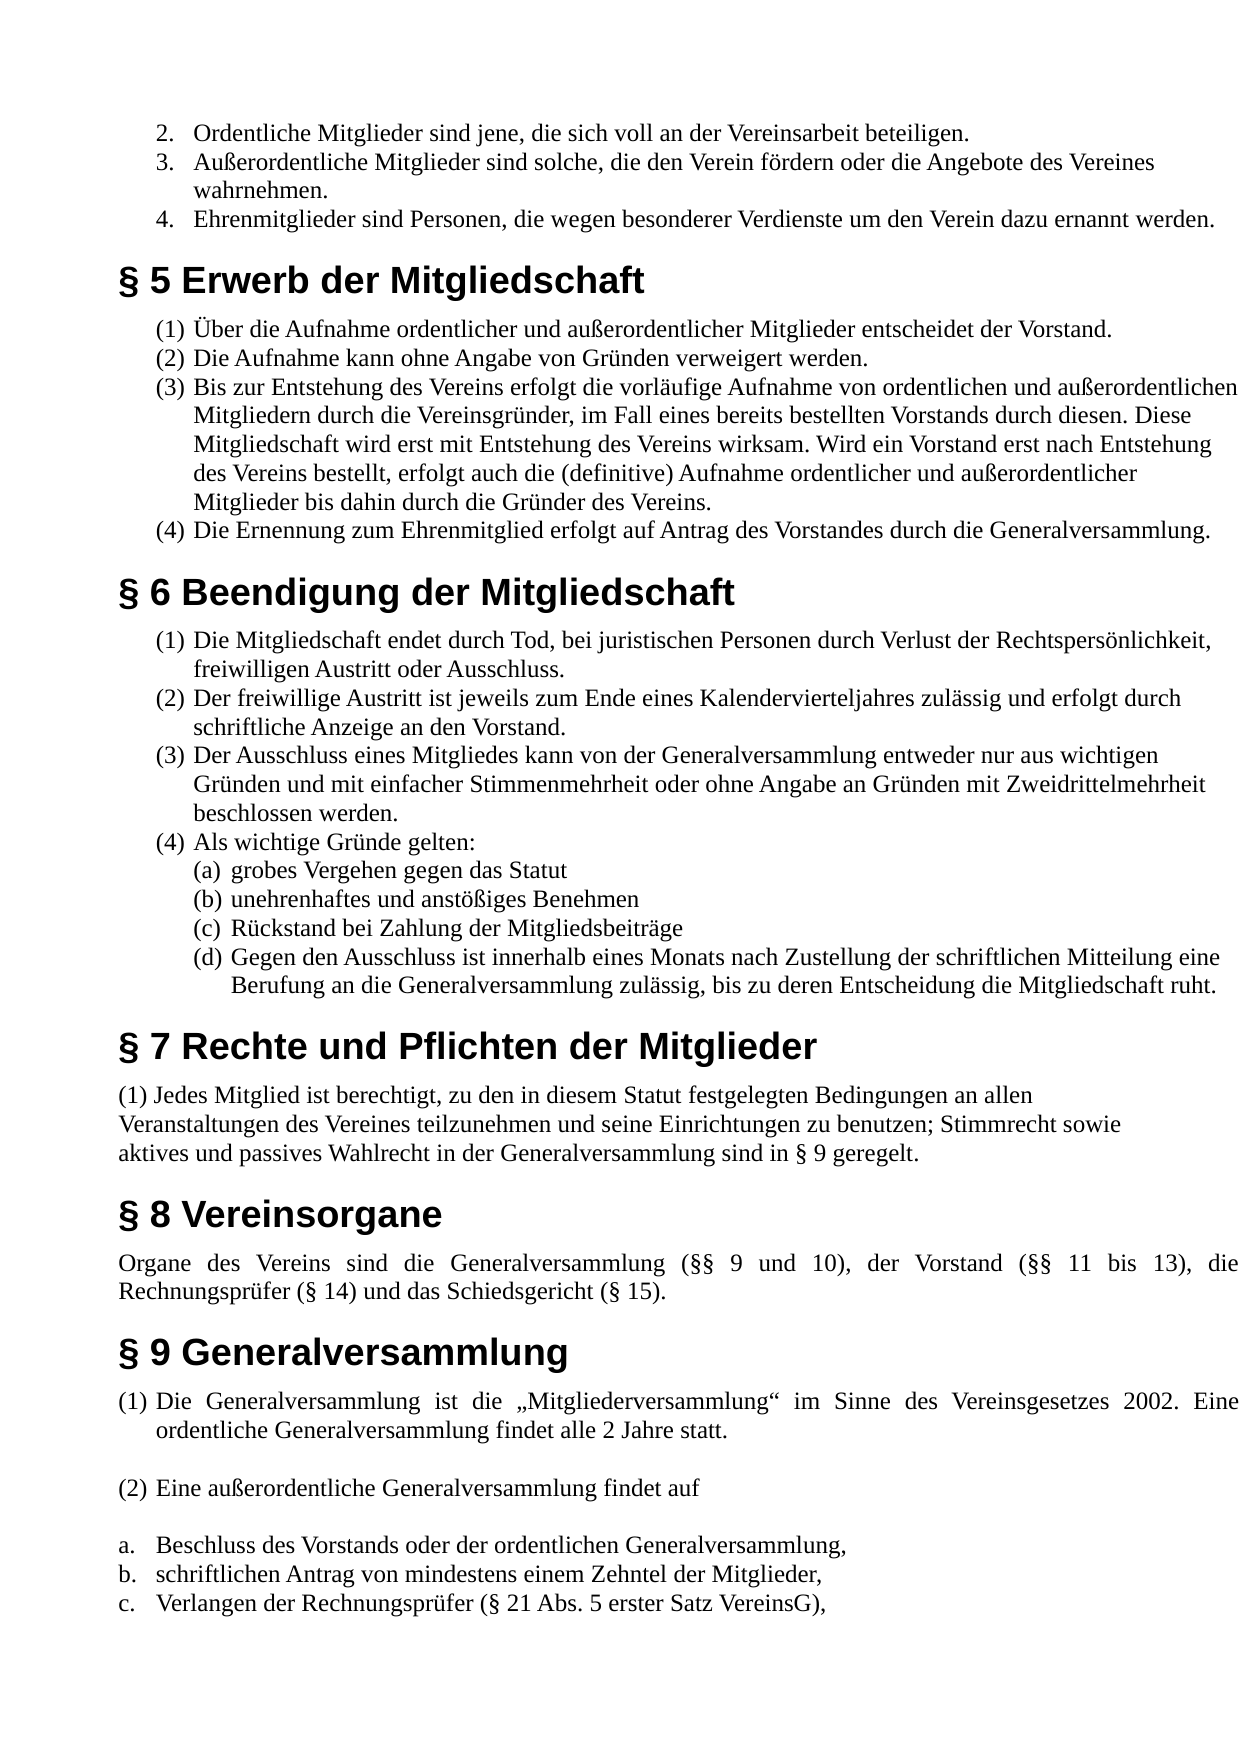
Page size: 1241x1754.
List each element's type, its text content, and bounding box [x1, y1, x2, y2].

subtitle § 5 Erwerb der Mitgliedschaft [118, 258, 1240, 302]
subtitle § 8 Vereinsorgane [118, 1192, 1240, 1235]
text (1) Jedes Mitglied ist berechtigt, zu den in diesem Statut festgelegten Bedingungen an allen Veranstaltungen des Vereines teilzunehmen und seine Einrichtungen zu benutzen; Stimmrecht sowie aktives und passives Wahlrecht in der Generalversammlung sind in § 9 geregelt. [118, 1080, 1169, 1167]
list schriftlichen Antrag von mindestens einem Zehntel der Mitglieder, [118, 1559, 1240, 1588]
list Verlangen der Rechnungsprüfer (§ 21 Abs. 5 erster Satz VereinsG), [118, 1588, 1240, 1616]
list Die Ernennung zum Ehrenmitglied erfolgt auf Antrag des Vorstandes durch die Generalversammlung. [156, 516, 1240, 544]
list grobes Vergehen gegen das Statut [193, 855, 1240, 884]
list Eine außerordentliche Generalversammlung findet auf [118, 1473, 1240, 1501]
list Der Ausschluss eines Mitgliedes kann von der Generalversammlung entweder nur aus wichtigen Gründen und mit einfacher Stimmenmehrheit oder ohne Angabe an Gründen mit Zweidrittelmehrheit beschlossen werden. [156, 740, 1240, 827]
list Gegen den Ausschluss ist innerhalb eines Monats nach Zustellung der schriftlichen Mitteilung eine Berufung an die Generalversammlung zulässig, bis zu deren Entscheidung die Mitgliedschaft ruht. [193, 942, 1240, 999]
text Organe des Vereins sind die Generalversammlung (§§ 9 und 10), der Vorstand (§§ 11 bis 13), die Rechnungsprüfer (§ 14) und das Schiedsgericht (§ 15). [118, 1248, 1240, 1305]
list Bis zur Entstehung des Vereins erfolgt die vorläufige Aufnahme von ordentlichen und außerordentlichen Mitgliedern durch die Vereinsgründer, im Fall eines bereits bestellten Vorstands durch diesen. Diese Mitgliedschaft wird erst mit Entstehung des Vereins wirksam. Wird ein Vorstand erst nach Entstehung des Vereins bestellt, erfolgt auch die (definitive) Aufnahme ordentlicher und außerordentlicher Mitglieder bis dahin durch die Gründer des Vereins. [156, 372, 1240, 516]
list Die Generalversammlung ist die „Mitgliederversammlung“ im Sinne des Vereinsgesetzes 2002. Eine ordentliche Generalversammlung findet alle 2 Jahre statt. [118, 1386, 1240, 1444]
list unehrenhaftes und anstößiges Benehmen [193, 884, 1240, 913]
subtitle § 7 Rechte und Pflichten der Mitglieder [118, 1024, 1240, 1068]
list Über die Aufnahme ordentlicher und außerordentlicher Mitglieder entscheidet der Vorstand. [156, 314, 1240, 343]
list Die Aufnahme kann ohne Angabe von Gründen verweigert werden. [156, 343, 1240, 372]
list Die Mitgliedschaft endet durch Tod, bei juristischen Personen durch Verlust der Rechtspersönlichkeit, freiwilligen Austritt oder Ausschluss. [156, 625, 1240, 683]
subtitle § 6 Beendigung der Mitgliedschaft [118, 569, 1240, 613]
list Ordentliche Mitglieder sind jene, die sich voll an der Vereinsarbeit beteiligen. [156, 118, 1240, 147]
list Der freiwillige Austritt ist jeweils zum Ende eines Kalendervierteljahres zulässig und erfolgt durch schriftliche Anzeige an den Vorstand. [156, 683, 1240, 740]
subtitle § 9 Generalversammlung [118, 1330, 1240, 1374]
list Als wichtige Gründe gelten: [156, 827, 1240, 855]
list Ehrenmitglieder sind Personen, die wegen besonderer Verdienste um den Verein dazu ernannt werden. [156, 204, 1240, 233]
list Außerordentliche Mitglieder sind solche, die den Verein fördern oder die Angebote des Vereines wahrnehmen. [156, 147, 1240, 204]
list Rückstand bei Zahlung der Mitgliedsbeiträge [193, 913, 1240, 942]
list Beschluss des Vorstands oder der ordentlichen Generalversammlung, [118, 1530, 1240, 1559]
